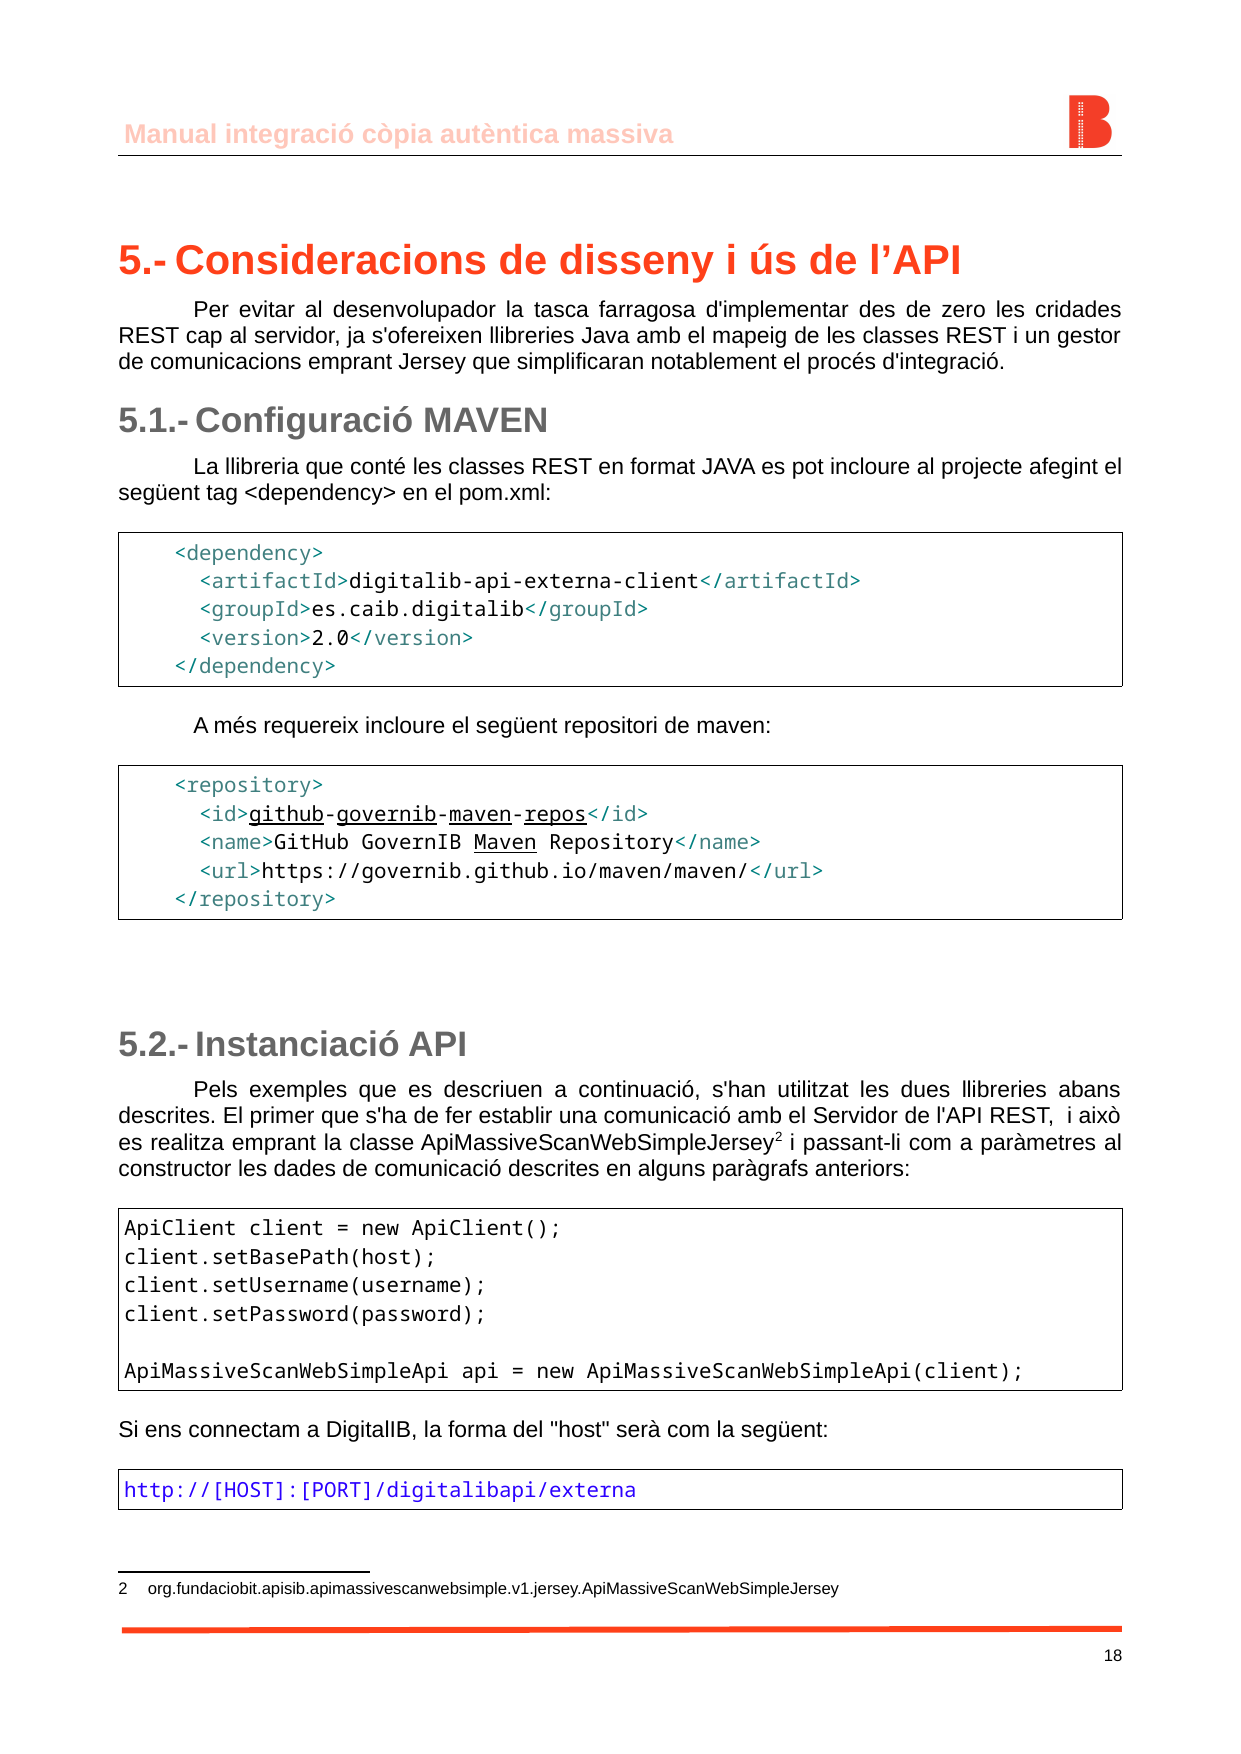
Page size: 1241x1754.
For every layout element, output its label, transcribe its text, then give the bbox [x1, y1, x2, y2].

text Per evitar al desenvolupador la tasca farragosa d'implementar des de zero les cridades REST cap al servidor, ja s'ofereixen llibreries Java amb el mapeig de les classes REST i un gestor de comunicacions emprant Jersey que simplificaran notablement el procés d'integració. [118, 296, 1122, 374]
subtitle Consideracions de disseny i ús de l’API [118, 235, 1122, 283]
table_header http://[HOST]:[PORT]/digitalibapi/externa [119, 1470, 1122, 1509]
text A més requereix incloure el següent repositori de maven: [118, 712, 1122, 738]
subtitle Configuració MAVEN [118, 399, 1122, 440]
table_header <dependency> <artifactId>digitalib-api-externa-client</artifactId> <groupId>es.caib.digitalib</groupId> <version>2.0</version> </dependency> [119, 533, 1122, 686]
text La llibreria que conté les classes REST en format JAVA es pot incloure al projecte afegint el següent tag <dependency> en el pom.xml: [118, 453, 1122, 506]
table_header <repository> <id>github-governib-maven-repos</id> <name>GitHub GovernIB Maven Repository</name> <url>https://governib.github.io/maven/maven/</url> </repository> [119, 766, 1122, 918]
text Pels exemples que es descriuen a continuació, s'han utilitzat les dues llibreries abans descrites. El primer que s'ha de fer establir una comunicació amb el Servidor de l'API REST, i això es realitza emprant la classe ApiMassiveScanWebSimpleJersey i passant-li com a paràmetres al constructor les dades de comunicació descrites en alguns paràgrafs anteriors: [118, 1076, 1122, 1181]
text Si ens connectam a DigitalIB, la forma del "host" serà com la següent: [118, 1416, 1122, 1443]
picture [1063, 94, 1117, 150]
text org.fundaciobit.apisib.apimassivescanwebsimple.v1.jersey.ApiMassiveScanWebSimpleJersey [118, 1578, 1122, 1598]
subtitle Instanciació API [118, 1023, 1122, 1063]
table_header ApiClient client = new ApiClient(); client.setBasePath(host); client.setUsername(username); client.setPassword(password); ApiMassiveScanWebSimpleApi api = new ApiMassiveScanWebSimpleApi(client); [119, 1209, 1122, 1390]
